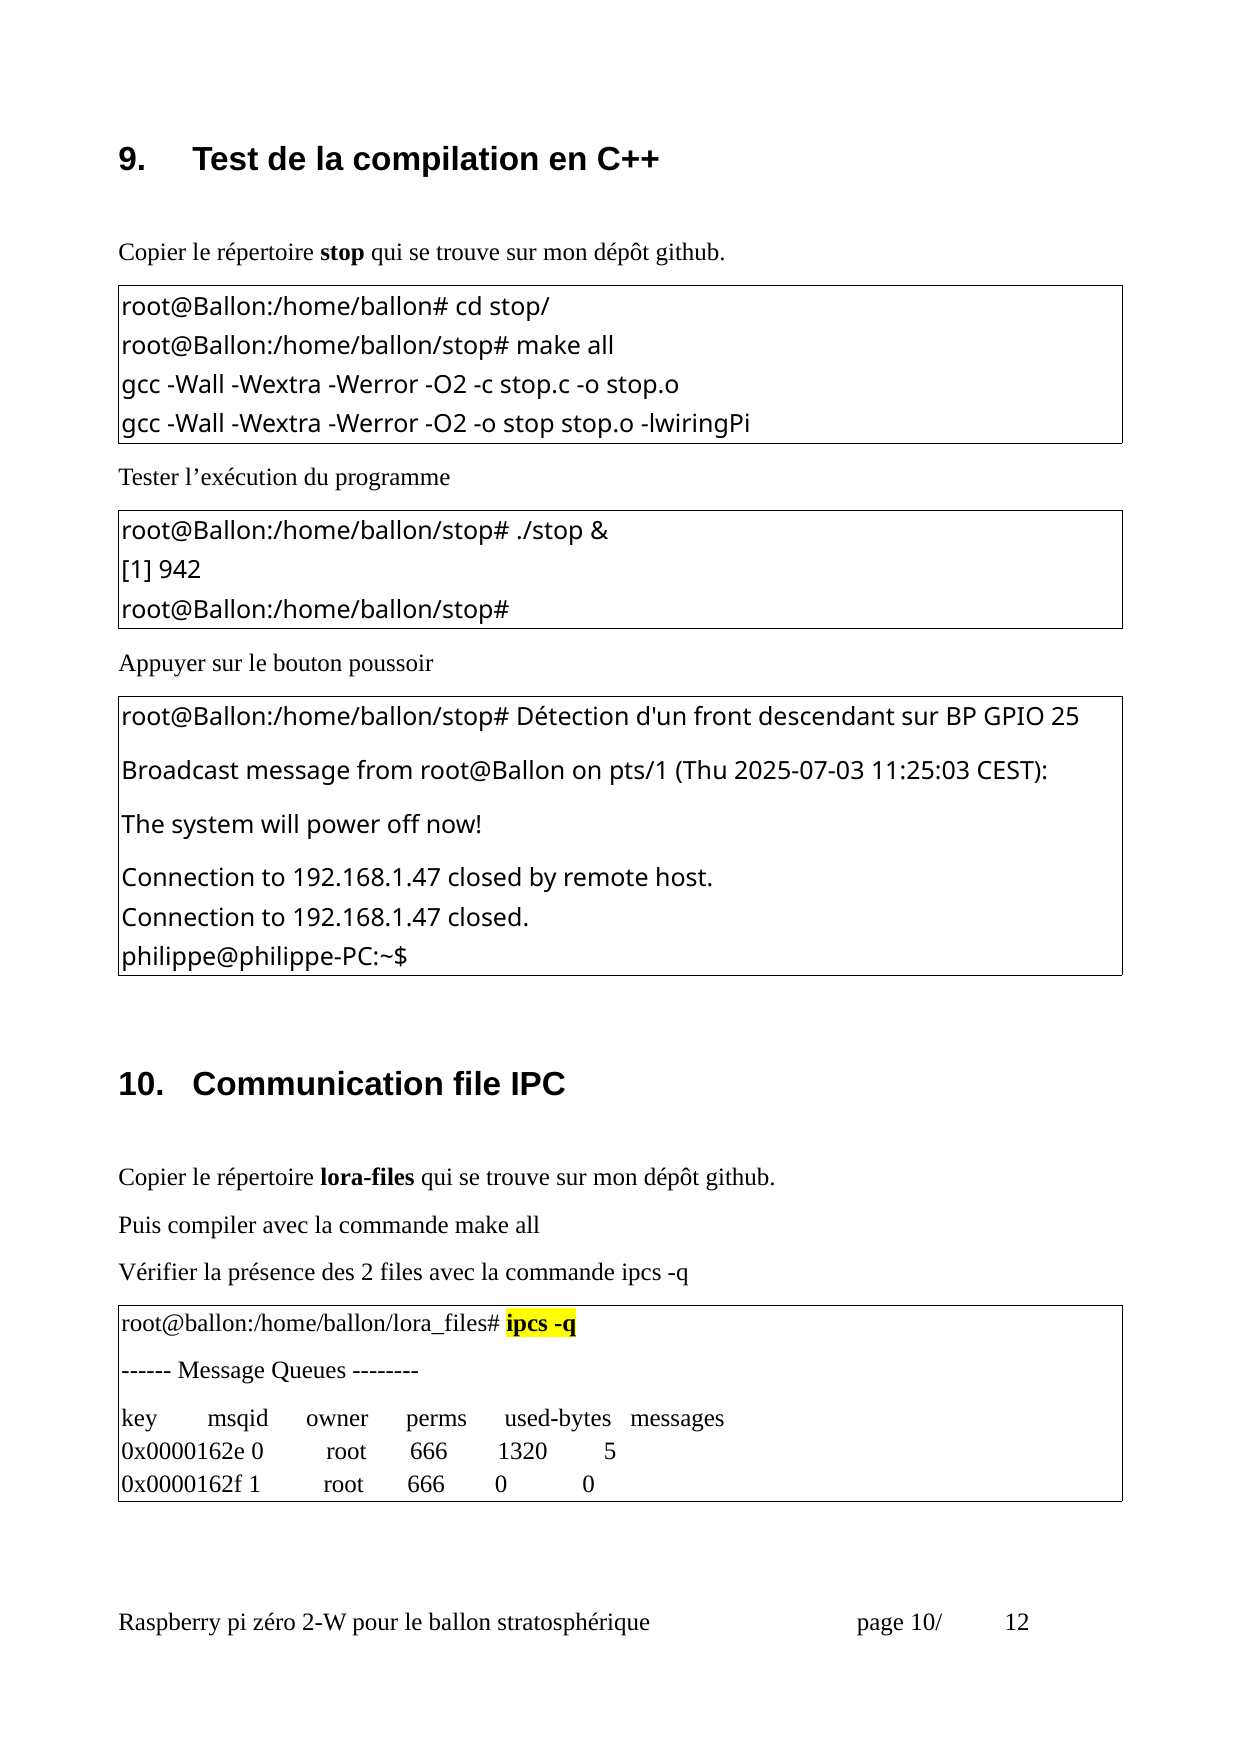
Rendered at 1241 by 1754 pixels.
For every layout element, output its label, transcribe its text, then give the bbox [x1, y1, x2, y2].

text root@ballon:/home/ballon/lora_files# ipcs -q [119, 1306, 1122, 1337]
text Copier le répertoire lora-files qui se trouve sur mon dépôt github. [118, 1162, 1122, 1191]
text Tester l’exécution du programme [118, 462, 1122, 491]
text root@Ballon:/home/ballon# cd stop/ root@Ballon:/home/ballon/stop# make all gcc -Wall -Wextra -Werror -O2 -c stop.c -o stop.o gcc -Wall -Wextra -Werror -O2 -o stop stop.o -lwiringPi [119, 286, 1122, 443]
subtitle Communication file IPC [118, 1063, 1122, 1102]
subtitle Test de la compilation en C++ [118, 139, 1122, 177]
text root@Ballon:/home/ballon/stop# Détection d'un front descendant sur BP GPIO 25 [119, 697, 1122, 733]
text Appuyer sur le bouton poussoir [118, 648, 1122, 677]
text root@Ballon:/home/ballon/stop# ./stop & [1] 942 root@Ballon:/home/ballon/stop# [119, 511, 1122, 628]
text Connection to 192.168.1.47 closed by remote host. Connection to 192.168.1.47 closed. philippe@philippe-PC:~$ [119, 857, 1122, 975]
text ------ Message Queues -------- [119, 1352, 1122, 1384]
text Copier le répertoire stop qui se trouve sur mon dépôt github. [118, 237, 1122, 266]
text Vérifier la présence des 2 files avec la commande ipcs -q [118, 1257, 1122, 1286]
text The system will power off now! [119, 803, 1122, 840]
text Puis compiler avec la commande make all [118, 1210, 1122, 1238]
text Broadcast message from root@Ballon on pts/1 (Thu 2025-07-03 11:25:03 CEST): [119, 749, 1122, 787]
text key msqid owner perms used-bytes messages 0x0000162e 0 root 666 1320 5 0x0000162f 1 root 666 0 0 [119, 1400, 1122, 1501]
